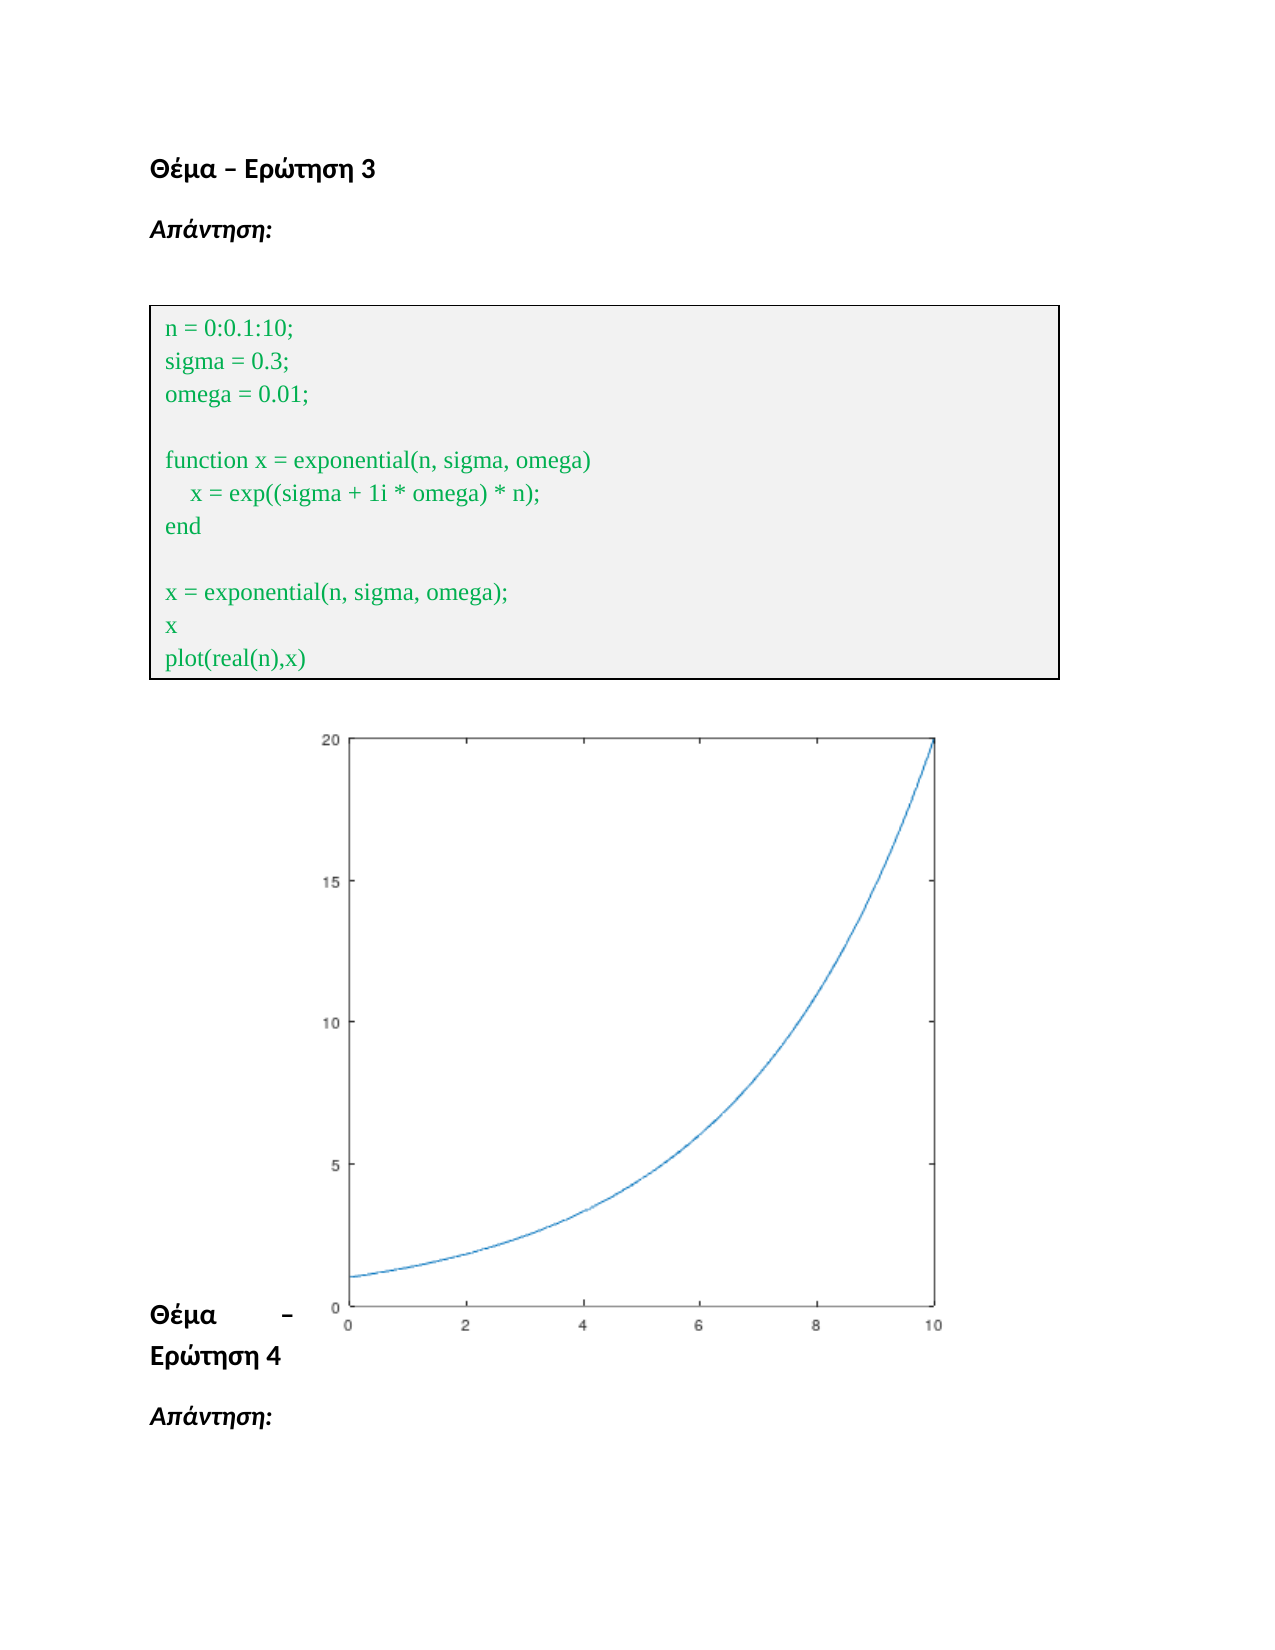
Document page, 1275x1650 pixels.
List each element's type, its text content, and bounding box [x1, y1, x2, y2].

text sigma = 0.3; [165, 346, 1044, 375]
subtitle Απάντηση: [150, 212, 1125, 245]
text function x = exponential(n, sigma, omega) [165, 445, 1044, 474]
text x = exp((sigma + 1i * omega) * n); [165, 478, 1044, 507]
text plot(real(n),x) [165, 643, 1044, 672]
text end [165, 511, 1044, 540]
text omega = 0.01; [165, 379, 1044, 408]
subtitle Απάντηση: [150, 1399, 1125, 1432]
text x = exponential(n, sigma, omega); [165, 577, 1044, 606]
subtitle Θέμα – Ερώτηση 4 [150, 1296, 1125, 1373]
subtitle Θέμα – Ερώτηση 3 [150, 150, 1125, 186]
picture [294, 708, 981, 1367]
text n = 0:0.1:10; [165, 313, 1044, 342]
text x [165, 610, 1044, 639]
